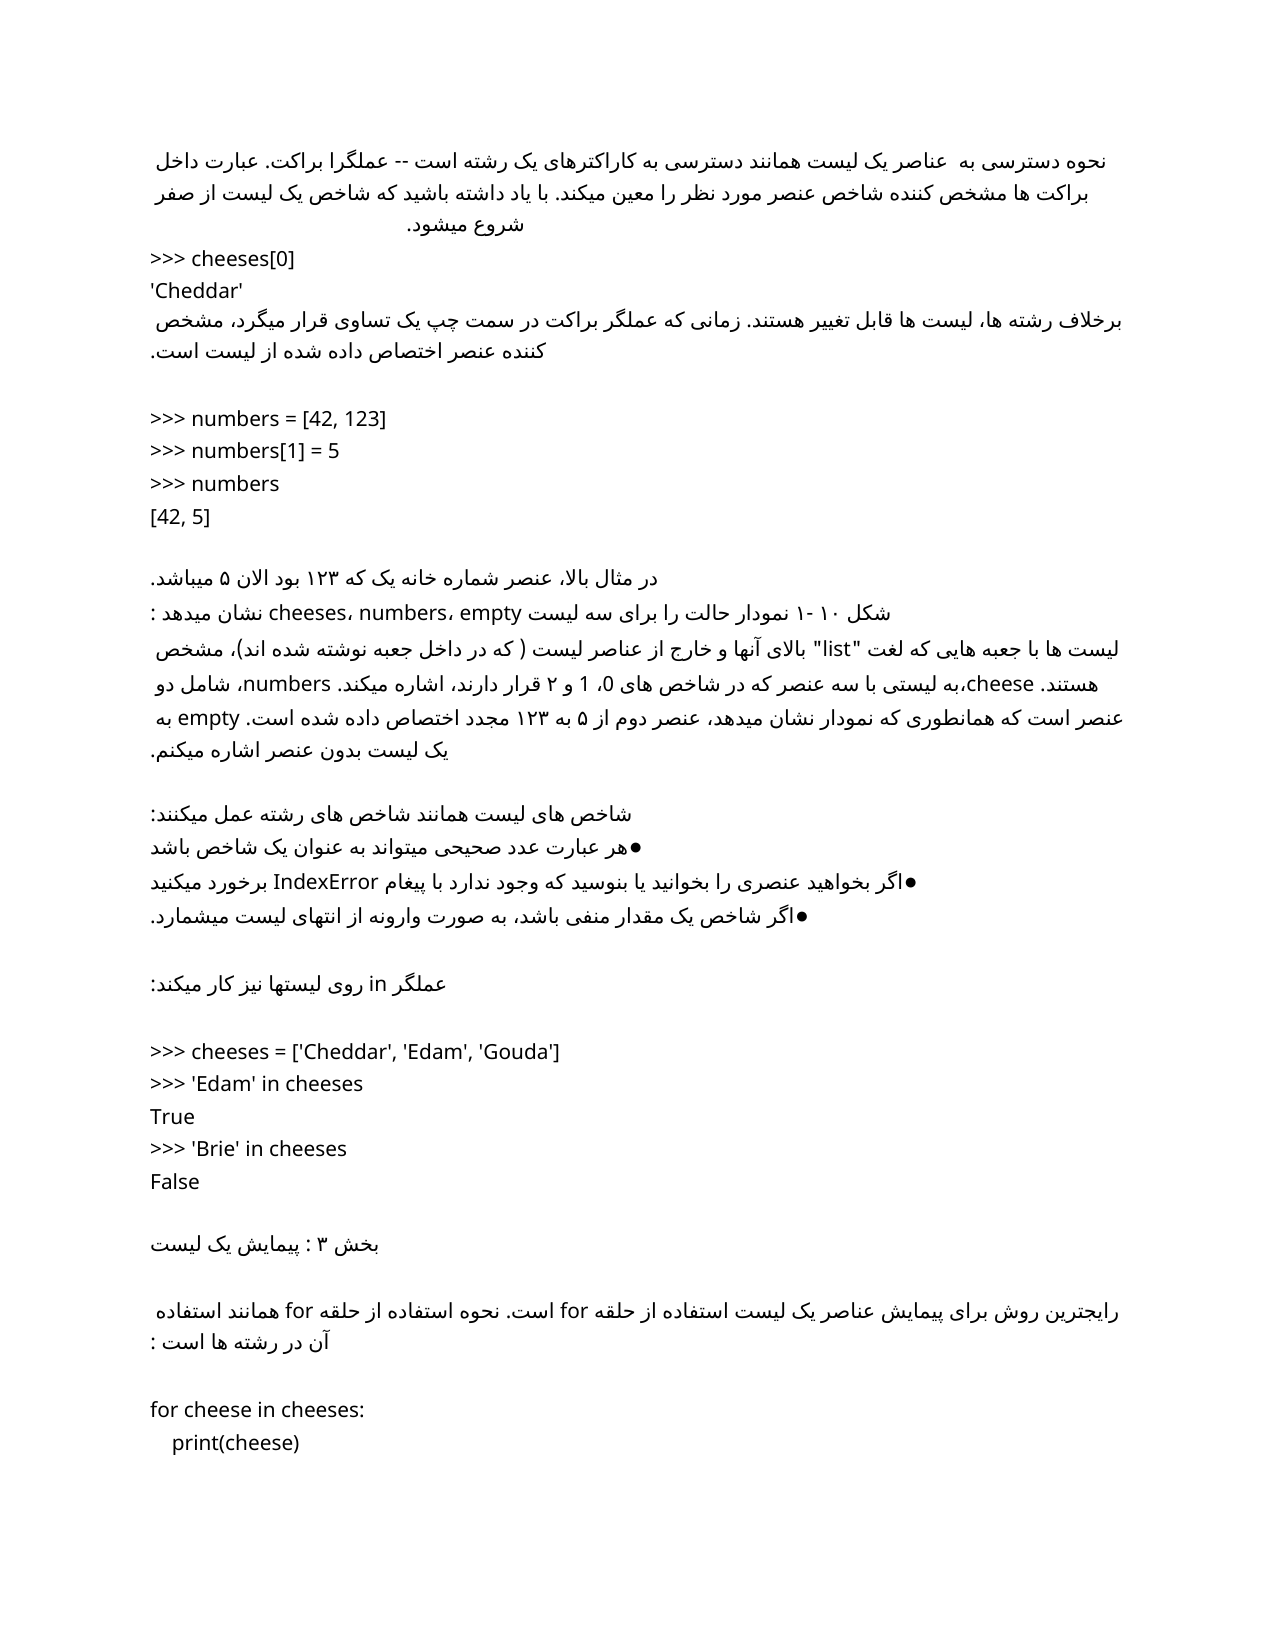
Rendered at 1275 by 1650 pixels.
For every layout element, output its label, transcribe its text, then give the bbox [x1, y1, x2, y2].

text for cheese in cheeses: print(cheese) [150, 1395, 1125, 1456]
text لیست ها با جعبه هایی که لغت "list" بالای آنها و خارج از عناصر لیست ( که در داخل جعبه نوشته شده اند)، مشخص هستند. cheese،به لیستی با سه عنصر که در شاخص های 0، 1 و ۲ قرار دارند، اشاره میکند. numbers، شامل دو عنصر است که همانطوری که نمودار نشان میدهد، عنصر دوم از ۵ به ۱۲۳ مجدد اختصاص داده شده است. empty به یک لیست بدون عنصر اشاره میکنم. [150, 634, 1125, 766]
list هر عبارت عدد صحیحی میتواند به عنوان یک شاخص باشد [150, 833, 1087, 863]
text >>> cheeses = ['Cheddar', 'Edam', 'Gouda'] >>> 'Edam' in cheeses True >>> 'Brie' in cheeses [150, 1037, 1125, 1163]
text بخش ۳ : پیمایش یک لیست [150, 1232, 1125, 1259]
text شکل ۱۰ -۱ نمودار حالت را برای سه لیست cheeses، numbers، empty نشان میدهد : [150, 598, 1125, 629]
text عملگر in روی لیستها نیز کار میکند: [150, 969, 1125, 1000]
text رایجترین روش برای پیمایش عناصر یک لیست استفاده از حلقه for است. نحوه استفاده از حلقه for همانند استفاده آن در رشته ها است : [150, 1296, 1125, 1358]
list اگر شاخص یک مقدار منفی باشد، به صورت وارونه از انتهای لیست میشمارد. [150, 903, 1087, 932]
text نحوه دسترسی به عناصر یک لیست همانند دسترسی به کاراکترهای یک رشته است -- عملگرا براکت. عبارت داخل براکت ها مشخص کننده شاخص عنصر مورد نظر را معین میکند. با یاد داشته باشید که شاخص یک لیست از صفر شروع میشود. [150, 150, 1125, 240]
text >>> numbers = [42, 123] >>> numbers[1] = 5 >>> numbers [42, 5] [150, 404, 1125, 530]
list اگر بخواهید عنصری را بخوانید یا بنوسید که وجود ندارد با پیغام IndexError برخورد میکنید [150, 867, 1087, 898]
text در مثال بالا، عنصر شماره خانه یک که ۱۲۳ بود الان ۵ میباشد. [150, 567, 1125, 594]
text >>> cheeses[0] 'Cheddar' [150, 244, 1125, 305]
text شاخص های لیست همانند شاخص های رشته عمل میکنند: [150, 802, 1125, 829]
text برخلاف رشته ها، لیست ها قابل تغییر هستند. زمانی که عملگر براکت در سمت چپ یک تساوی قرار میگرد، مشخص کننده عنصر اختصاص داده شده از لیست است. [150, 309, 1125, 367]
text False [150, 1167, 1125, 1196]
